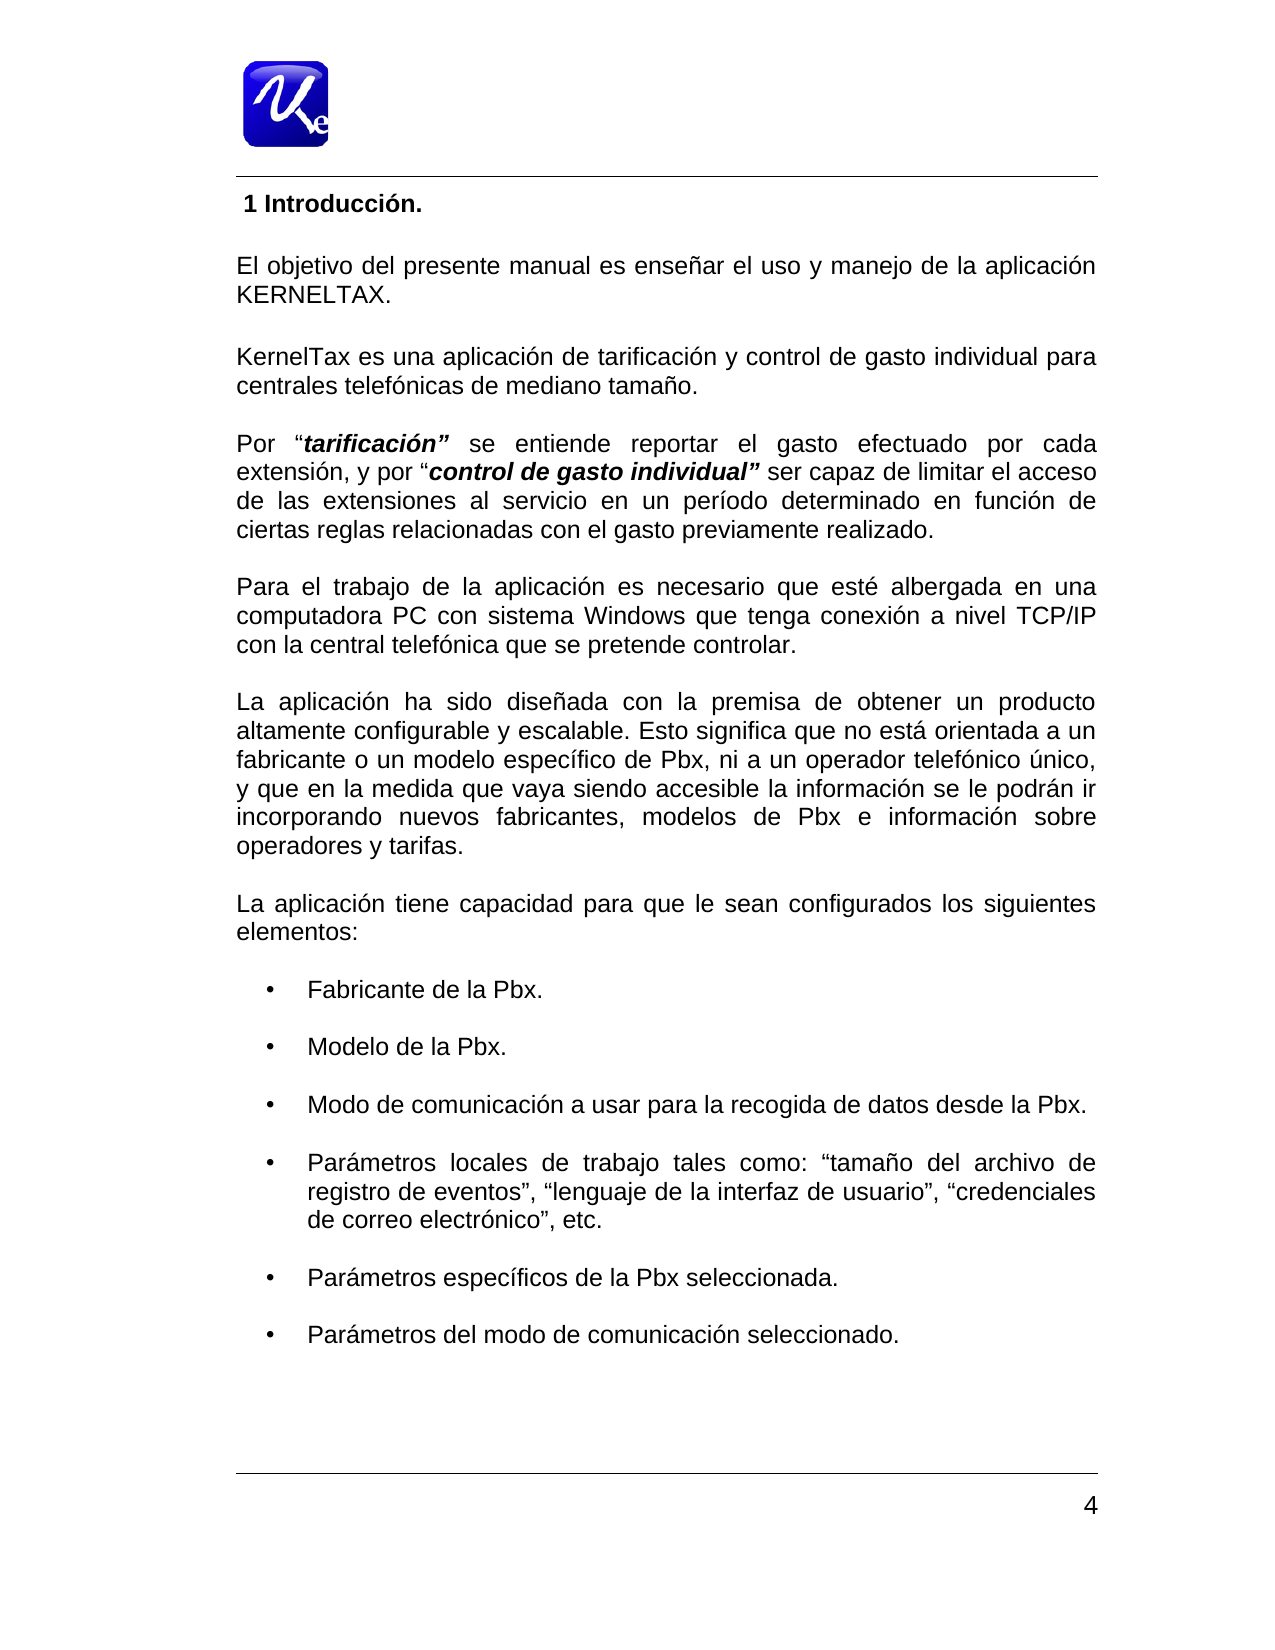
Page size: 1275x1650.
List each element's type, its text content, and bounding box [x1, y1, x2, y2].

list Parámetros específicos de la Pbx seleccionada. [266, 1263, 1098, 1292]
picture [243, 61, 329, 147]
text La aplicación ha sido diseñada con la premisa de obtener un producto altamente configurable y escalable. Esto significa que no está orientada a un fabricante o un modelo específico de Pbx, ni a un operador telefónico único, y que en la medida que vaya siendo accesible la información se le podrán ir incorporando nuevos fabricantes, modelos de Pbx e información sobre operadores y tarifas. [236, 687, 1098, 860]
list Parámetros locales de trabajo tales como: “tamaño del archivo de registro de eventos”, “lenguaje de la interfaz de usuario”, “credenciales de correo electrónico”, etc. [266, 1148, 1098, 1234]
list Fabricante de la Pbx. [266, 975, 1098, 1004]
text La aplicación tiene capacidad para que le sean configurados los siguientes elementos: [236, 888, 1098, 946]
text Por “tarificación” se entiende reportar el gasto efectuado por cada extensión, y por “control de gasto individual” ser capaz de limitar el acceso de las extensiones al servicio en un período determinado en función de ciertas reglas relacionadas con el gasto previamente realizado. [236, 428, 1098, 543]
list Introducción. [236, 189, 1098, 218]
text KernelTax es una aplicación de tarificación y control de gasto individual para centrales telefónicas de mediano tamaño. [236, 342, 1098, 400]
list Modo de comunicación a usar para la recogida de datos desde la Pbx. [266, 1090, 1098, 1119]
text El objetivo del presente manual es enseñar el uso y manejo de la aplicación KERNELTAX. [236, 251, 1098, 309]
list Modelo de la Pbx. [266, 1032, 1098, 1061]
list Parámetros del modo de comunicación seleccionado. [266, 1320, 1098, 1349]
text Para el trabajo de la aplicación es necesario que esté albergada en una computadora PC con sistema Windows que tenga conexión a nivel TCP/IP con la central telefónica que se pretende controlar. [236, 572, 1098, 658]
